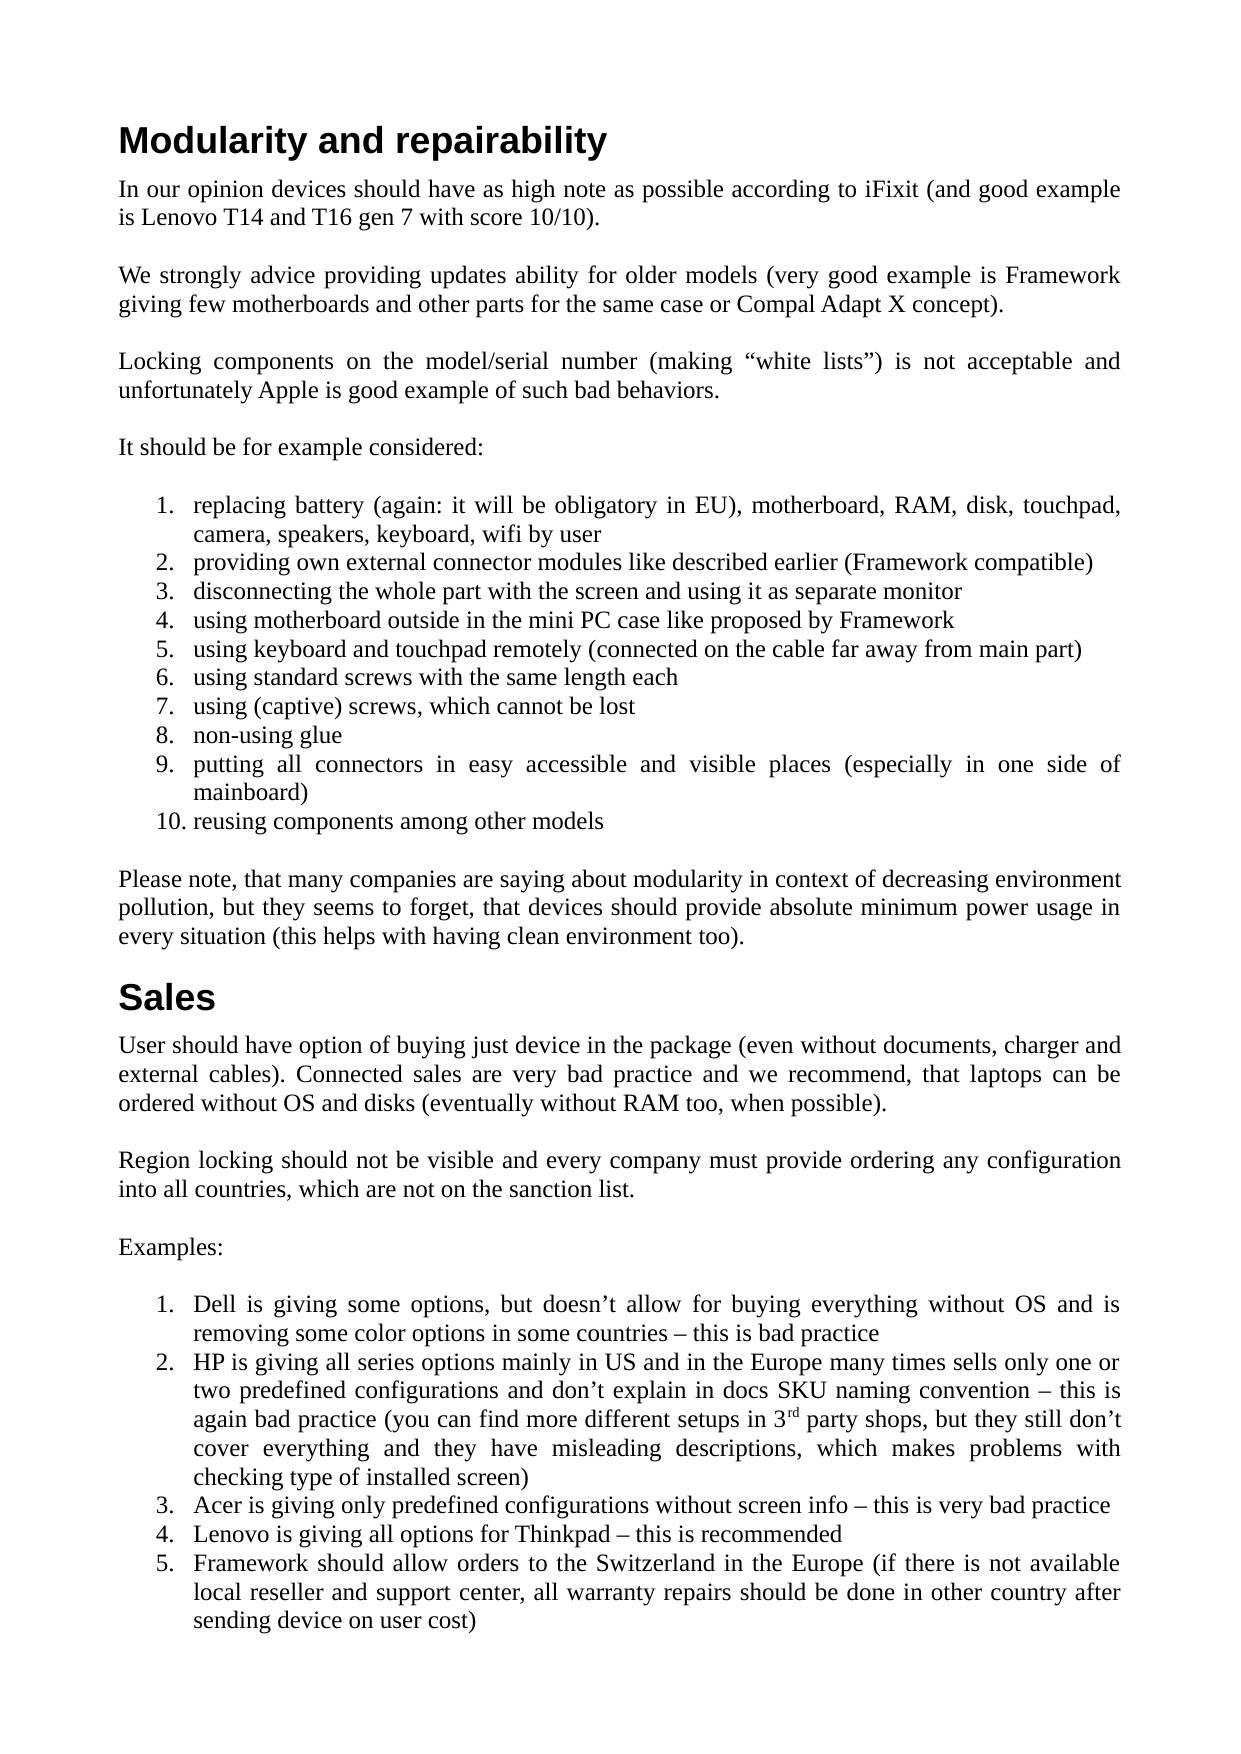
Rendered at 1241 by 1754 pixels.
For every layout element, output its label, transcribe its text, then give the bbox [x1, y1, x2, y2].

list non-using glue [156, 720, 1122, 749]
list HP is giving all series options mainly in US and in the Europe many times sells only one or two predefined configurations and don’t explain in docs SKU naming convention – this is again bad practice (you can find more different setups in 3rd party shops, but they still don’t cover everything and they have misleading descriptions, which makes problems with checking type of installed screen) [156, 1347, 1122, 1491]
text It should be for example considered: [118, 432, 1122, 461]
text Examples: [118, 1232, 1122, 1261]
list Acer is giving only predefined configurations without screen info – this is very bad practice [156, 1491, 1122, 1519]
list Lenovo is giving all options for Thinkpad – this is recommended [156, 1519, 1122, 1548]
text We strongly advice providing updates ability for older models (very good example is Framework giving few motherboards and other parts for the same case or Compal Adapt X concept). [118, 260, 1122, 317]
subtitle Sales [118, 975, 1122, 1018]
list using (captive) screws, which cannot be lost [156, 691, 1122, 720]
text Locking components on the model/serial number (making “white lists”) is not acceptable and unfortunately Apple is good example of such bad behaviors. [118, 346, 1122, 404]
list providing own external connector modules like described earlier (Framework compatible) [156, 547, 1122, 576]
list using keyboard and touchpad remotely (connected on the cable far away from main part) [156, 634, 1122, 662]
list replacing battery (again: it will be obligatory in EU), motherboard, RAM, disk, touchpad, camera, speakers, keyboard, wifi by user [156, 490, 1122, 547]
list Framework should allow orders to the Switzerland in the Europe (if there is not available local reseller and support center, all warranty repairs should be done in other country after sending device on user cost) [156, 1548, 1122, 1634]
list putting all connectors in easy accessible and visible places (especially in one side of mainboard) [156, 749, 1122, 806]
text In our opinion devices should have as high note as possible according to iFixit (and good example is Lenovo T14 and T16 gen 7 with score 10/10). [118, 174, 1122, 231]
list using standard screws with the same length each [156, 662, 1122, 691]
text User should have option of buying just device in the package (even without documents, charger and external cables). Connected sales are very bad practice and we recommend, that laptops can be ordered without OS and disks (eventually without RAM too, when possible). [118, 1031, 1122, 1117]
list reusing components among other models [156, 806, 1122, 835]
text Region locking should not be visible and every company must provide ordering any configuration into all countries, which are not on the sanction list. [118, 1146, 1122, 1203]
text Please note, that many companies are saying about modularity in context of decreasing environment pollution, but they seems to forget, that devices should provide absolute minimum power usage in every situation (this helps with having clean environment too). [118, 864, 1122, 950]
list Dell is giving some options, but doesn’t allow for buying everything without OS and is removing some color options in some countries – this is bad practice [156, 1289, 1122, 1347]
list using motherboard outside in the mini PC case like proposed by Framework [156, 605, 1122, 634]
list disconnecting the whole part with the screen and using it as separate monitor [156, 576, 1122, 605]
subtitle Modularity and repairability [118, 118, 1122, 161]
